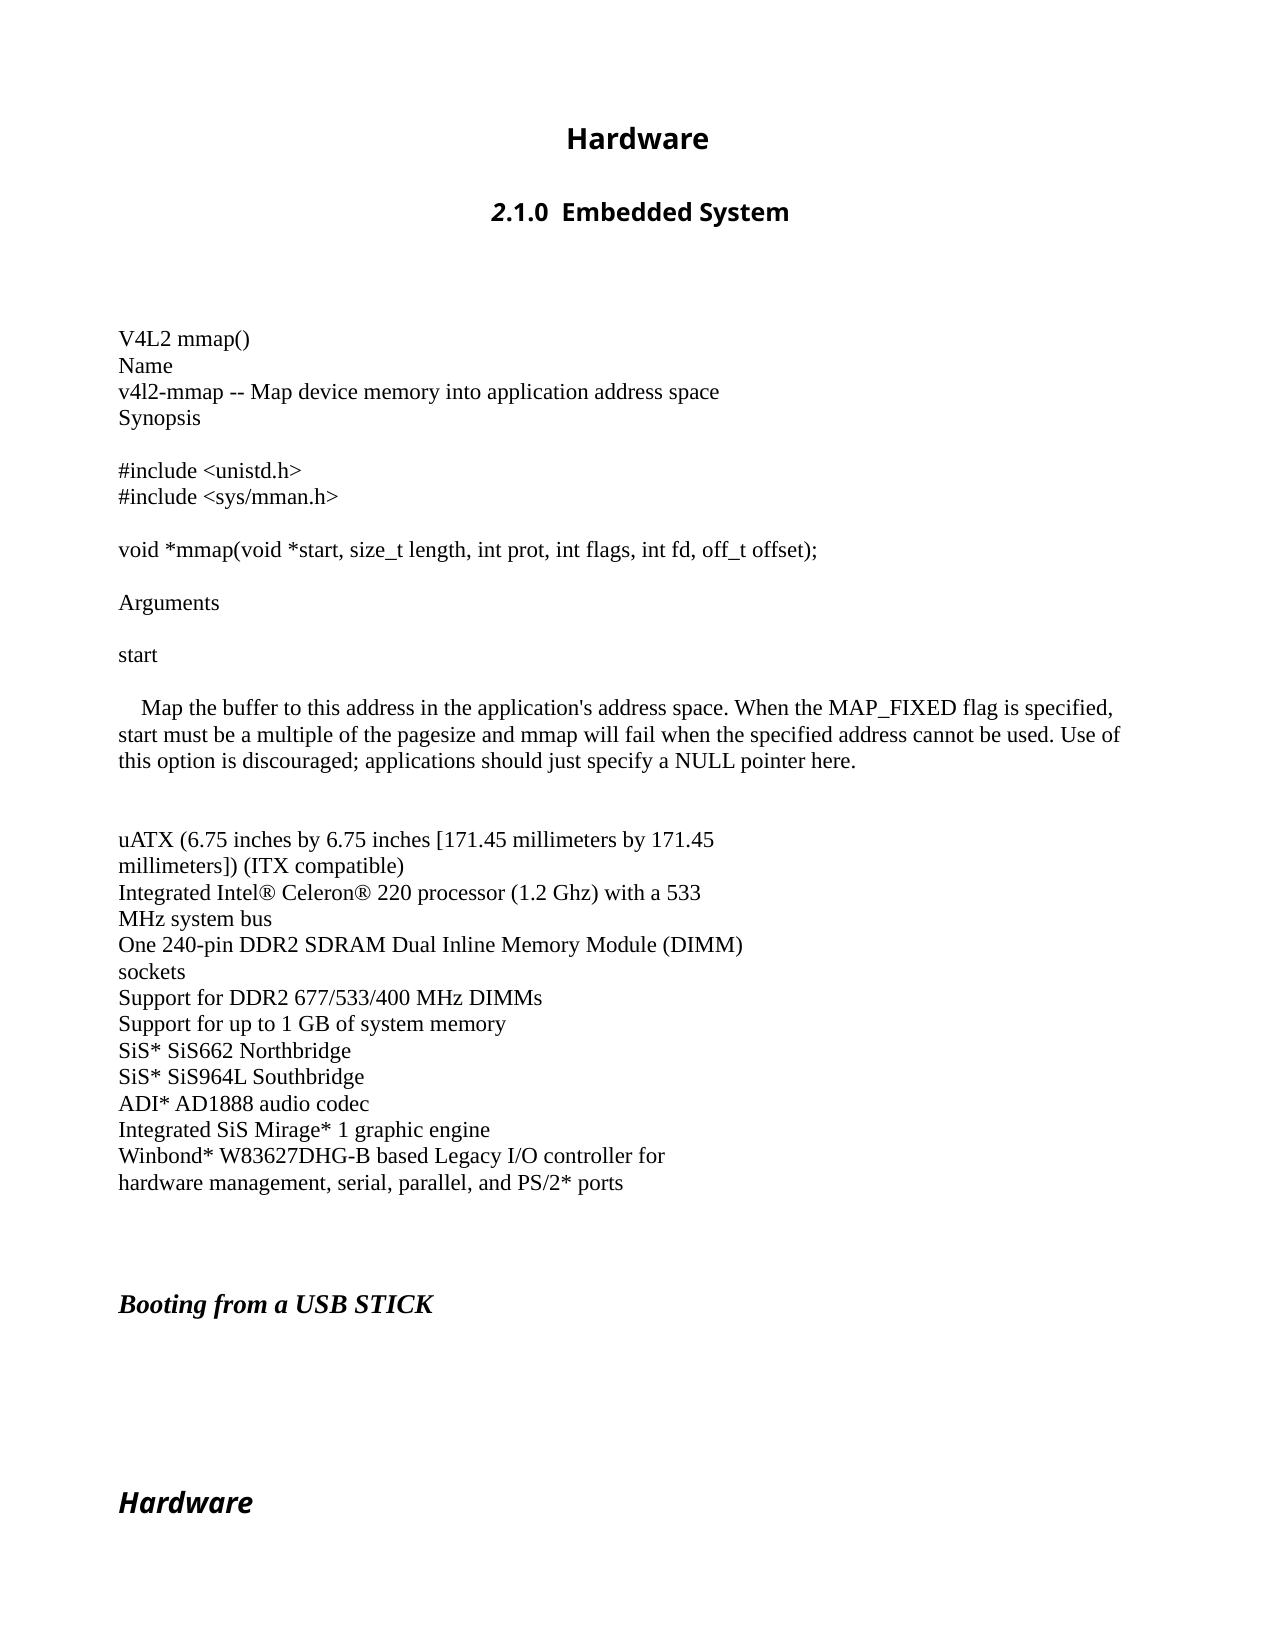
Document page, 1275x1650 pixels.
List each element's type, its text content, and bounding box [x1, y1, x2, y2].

text Booting from a USB STICK [118, 1288, 1157, 1319]
text Hardware [118, 118, 1157, 158]
text Hardware [118, 1482, 1157, 1522]
text v4l2-mmap -- Map device memory into application address space [118, 378, 1157, 404]
text Synopsis [118, 404, 1157, 431]
text #include <unistd.h> [118, 457, 1157, 483]
text SiS* SiS662 Northbridge [118, 1037, 1157, 1063]
text Support for DDR2 677/533/400 MHz DIMMs [118, 984, 1157, 1011]
text Integrated Intel® Celeron® 220 processor (1.2 Ghz) with a 533 [118, 879, 1157, 905]
text Map the buffer to this address in the application's address space. When the MAP_FIXED flag is specified, start must be a multiple of the pagesize and mmap will fail when the specified address cannot be used. Use of this option is discouraged; applications should just specify a NULL pointer here. [118, 694, 1157, 773]
text SiS* SiS964L Southbridge [118, 1063, 1157, 1089]
text #include <sys/mman.h> [118, 483, 1157, 510]
text hardware management, serial, parallel, and PS/2* ports [118, 1169, 1157, 1195]
text Name [118, 352, 1157, 378]
text uATX (6.75 inches by 6.75 inches [171.45 millimeters by 171.45 [118, 826, 1157, 852]
text Winbond* W83627DHG-B based Legacy I/O controller for [118, 1142, 1157, 1169]
text sockets [118, 958, 1157, 984]
text void *mmap(void *start, size_t length, int prot, int flags, int fd, off_t offset); [118, 536, 1157, 562]
text start [118, 642, 1157, 668]
text Integrated SiS Mirage* 1 graphic engine [118, 1116, 1157, 1142]
text Arguments [118, 589, 1157, 615]
text Support for up to 1 GB of system memory [118, 1011, 1157, 1037]
text V4L2 mmap() [118, 325, 1157, 352]
text One 240-pin DDR2 SDRAM Dual Inline Memory Module (DIMM) [118, 931, 1157, 958]
text ADI* AD1888 audio codec [118, 1089, 1157, 1116]
text 2.1.0 Embedded System [118, 195, 1157, 229]
text MHz system bus [118, 905, 1157, 931]
text millimeters]) (ITX compatible) [118, 852, 1157, 879]
